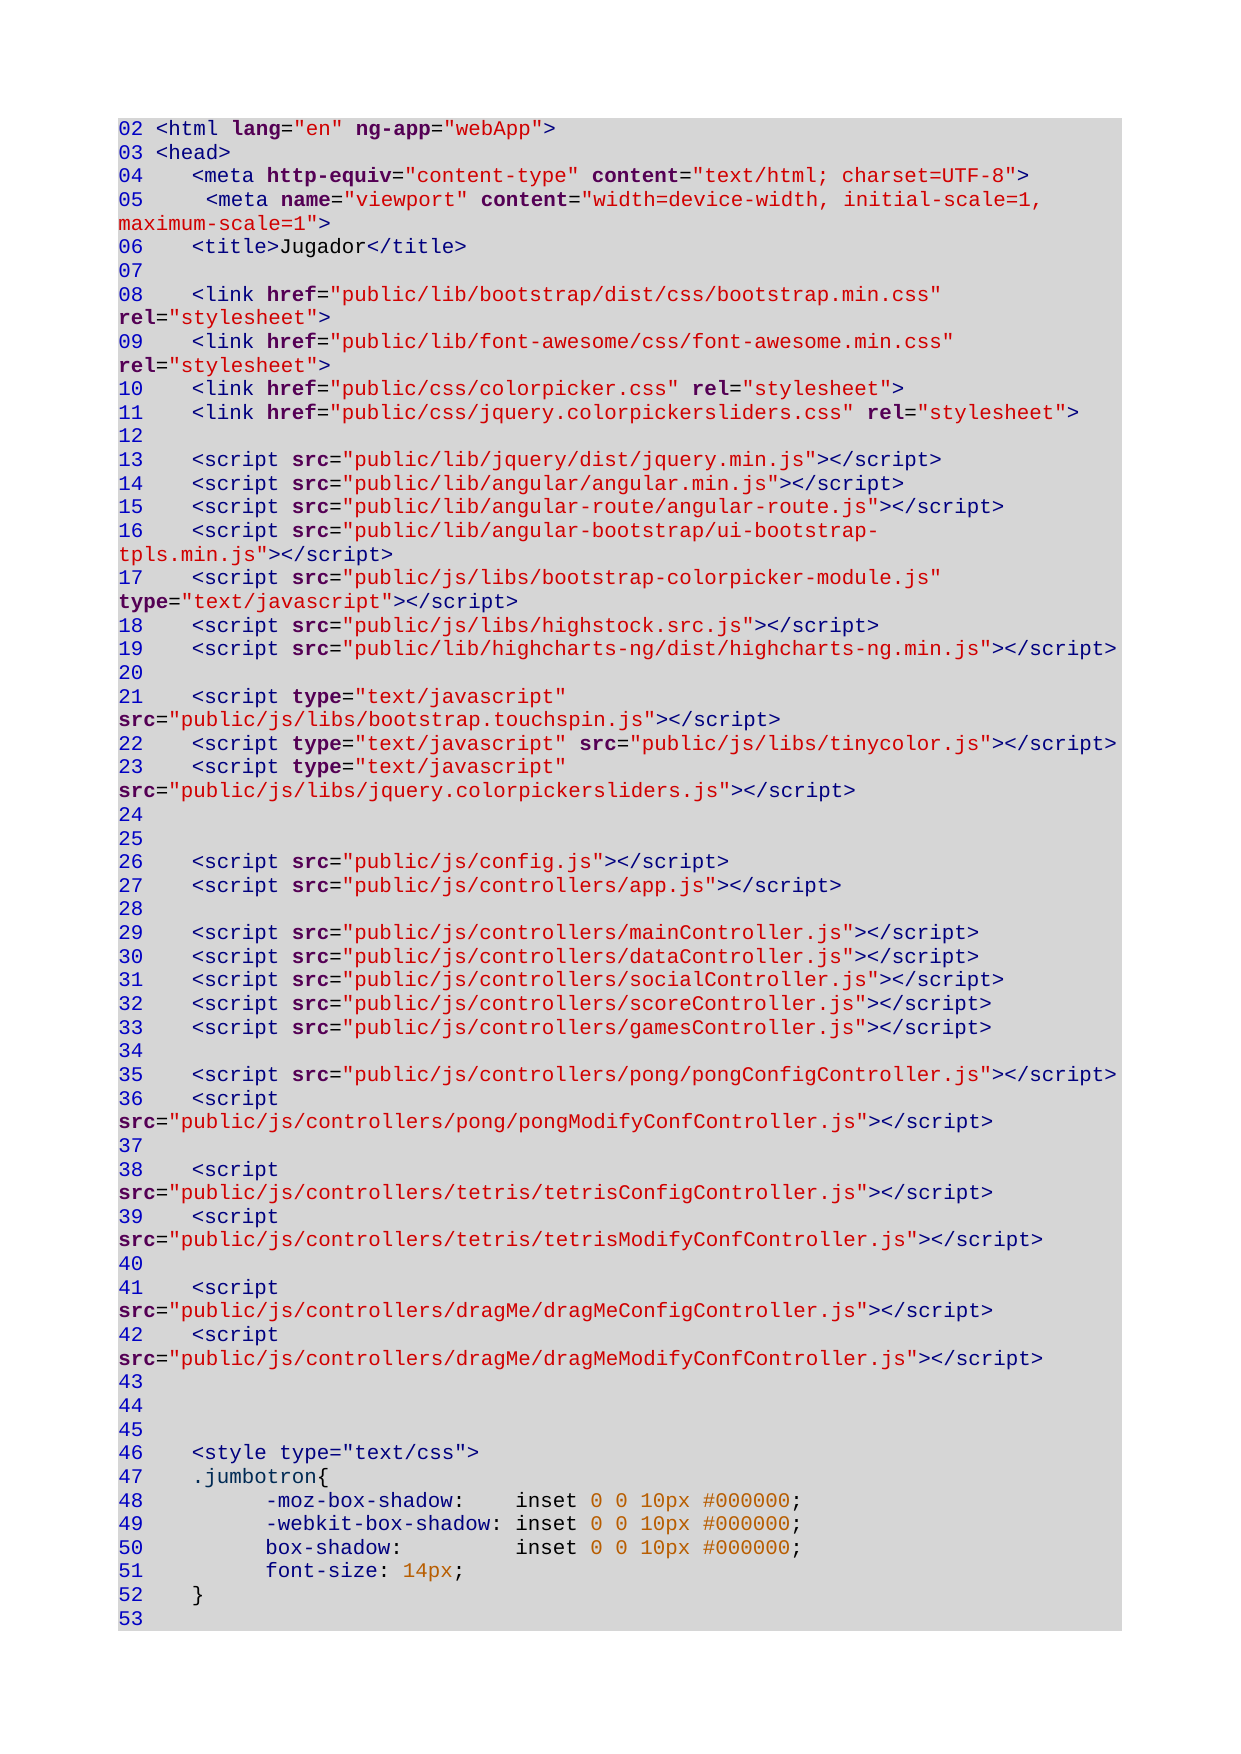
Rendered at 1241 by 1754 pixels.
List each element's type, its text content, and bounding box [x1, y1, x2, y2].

text 09 <link href="public/lib/font-awesome/css/font-awesome.min.css" rel="stylesheet"> [118, 331, 1122, 378]
text 23 <script type="text/javascript" src="public/js/libs/jquery.colorpickersliders.js"></script> [118, 757, 1122, 804]
text 48 -moz-box-shadow: inset 0 0 10px #000000; [118, 1489, 1122, 1513]
text 04 <meta http-equiv="content-type" content="text/html; charset=UTF-8"> [118, 165, 1122, 189]
text 06 <title>Jugador</title> [118, 236, 1122, 260]
text 03 <head> [118, 142, 1122, 165]
text 41 <script src="public/js/controllers/dragMe/dragMeConfigController.js"></script> [118, 1277, 1122, 1324]
text 07 [118, 260, 1122, 284]
text 37 [118, 1135, 1122, 1158]
text 35 <script src="public/js/controllers/pong/pongConfigController.js"></script> [118, 1064, 1122, 1088]
text 19 <script src="public/lib/highcharts-ng/dist/highcharts-ng.min.js"></script> [118, 638, 1122, 662]
text 34 [118, 1040, 1122, 1064]
text 21 <script type="text/javascript" src="public/js/libs/bootstrap.touchspin.js"></script> [118, 686, 1122, 733]
text 52 } [118, 1584, 1122, 1608]
text 20 [118, 662, 1122, 686]
text 38 <script src="public/js/controllers/tetris/tetrisConfigController.js"></script> [118, 1158, 1122, 1206]
text 15 <script src="public/lib/angular-route/angular-route.js"></script> [118, 496, 1122, 520]
text 17 <script src="public/js/libs/bootstrap-colorpicker-module.js" type="text/javascript"></script> [118, 567, 1122, 615]
text 30 <script src="public/js/controllers/dataController.js"></script> [118, 946, 1122, 969]
text 43 [118, 1371, 1122, 1395]
text 53 [118, 1608, 1122, 1631]
text 25 [118, 827, 1122, 851]
text 31 <script src="public/js/controllers/socialController.js"></script> [118, 969, 1122, 993]
text 18 <script src="public/js/libs/highstock.src.js"></script> [118, 615, 1122, 638]
text 29 <script src="public/js/controllers/mainController.js"></script> [118, 922, 1122, 946]
text 42 <script src="public/js/controllers/dragMe/dragMeModifyConfController.js"></script> [118, 1324, 1122, 1371]
text 10 <link href="public/css/colorpicker.css" rel="stylesheet"> [118, 378, 1122, 402]
text 11 <link href="public/css/jquery.colorpickersliders.css" rel="stylesheet"> [118, 402, 1122, 426]
text 47 .jumbotron{ [118, 1466, 1122, 1489]
text 27 <script src="public/js/controllers/app.js"></script> [118, 875, 1122, 898]
text 45 [118, 1419, 1122, 1442]
text 33 <script src="public/js/controllers/gamesController.js"></script> [118, 1017, 1122, 1040]
text 12 [118, 426, 1122, 449]
text 50 box-shadow: inset 0 0 10px #000000; [118, 1537, 1122, 1561]
text 16 <script src="public/lib/angular-bootstrap/ui-bootstrap-tpls.min.js"></script> [118, 520, 1122, 567]
text 36 <script src="public/js/controllers/pong/pongModifyConfController.js"></script> [118, 1088, 1122, 1135]
text 05 <meta name="viewport" content="width=device-width, initial-scale=1, maximum-scale=1"> [118, 189, 1122, 236]
text 26 <script src="public/js/config.js"></script> [118, 851, 1122, 875]
text 40 [118, 1253, 1122, 1277]
text 08 <link href="public/lib/bootstrap/dist/css/bootstrap.min.css" rel="stylesheet"> [118, 284, 1122, 331]
text 28 [118, 898, 1122, 922]
text 02 <html lang="en" ng-app="webApp"> [118, 118, 1122, 142]
text 14 <script src="public/lib/angular/angular.min.js"></script> [118, 473, 1122, 496]
text 46 <style type="text/css"> [118, 1442, 1122, 1466]
text 13 <script src="public/lib/jquery/dist/jquery.min.js"></script> [118, 449, 1122, 473]
text 44 [118, 1395, 1122, 1419]
text 39 <script src="public/js/controllers/tetris/tetrisModifyConfController.js"></script> [118, 1206, 1122, 1253]
text 32 <script src="public/js/controllers/scoreController.js"></script> [118, 993, 1122, 1017]
text 49 -webkit-box-shadow: inset 0 0 10px #000000; [118, 1513, 1122, 1537]
text 22 <script type="text/javascript" src="public/js/libs/tinycolor.js"></script> [118, 733, 1122, 757]
text 51 font-size: 14px; [118, 1561, 1122, 1584]
text 24 [118, 804, 1122, 827]
